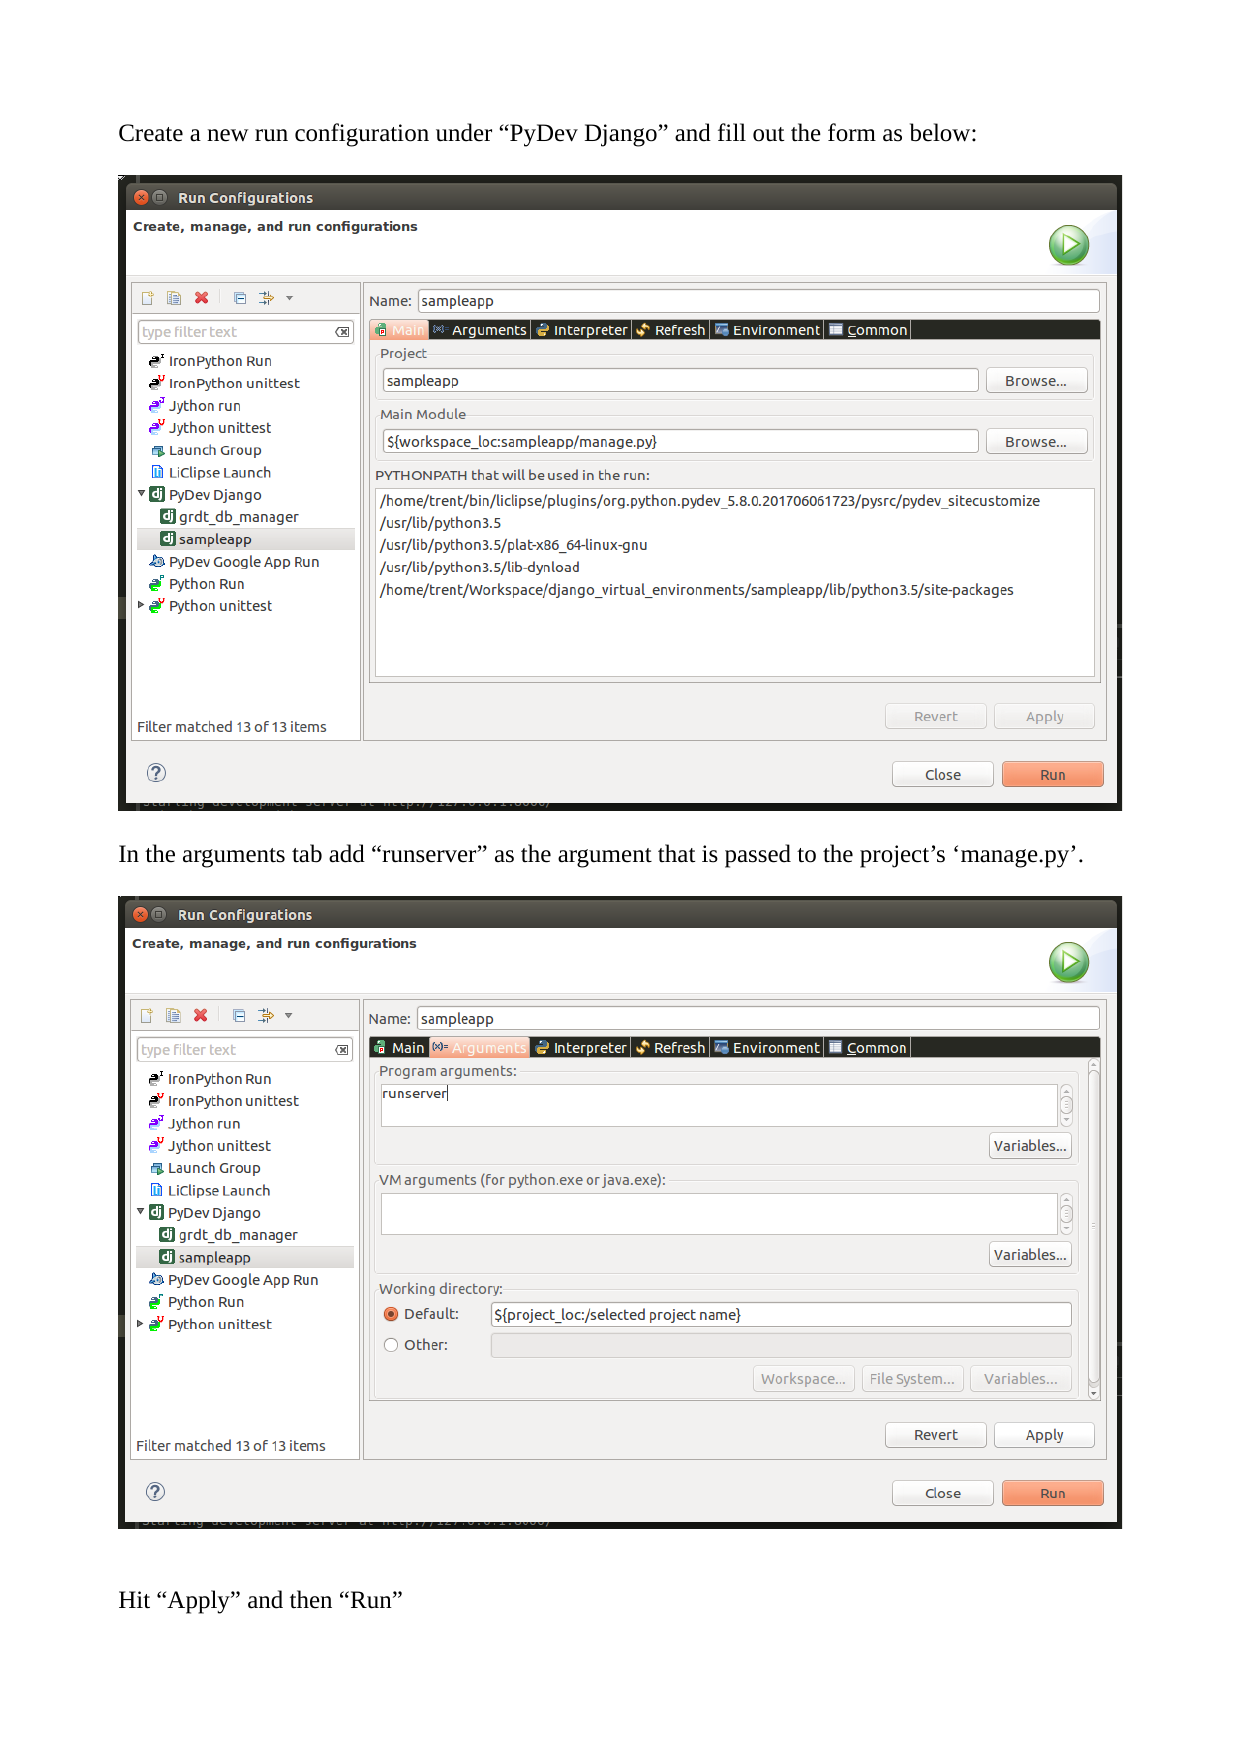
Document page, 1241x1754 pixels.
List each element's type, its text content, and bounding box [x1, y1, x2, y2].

text Hit “Apply” and then “Run” [118, 1585, 1122, 1614]
picture [118, 896, 1123, 1529]
picture [118, 175, 1123, 811]
text Create a new run configuration under “PyDev Django” and fill out the form as below: [118, 118, 1122, 147]
text In the arguments tab add “runserver” as the argument that is passed to the project’s ‘manage.py’. [118, 839, 1122, 868]
